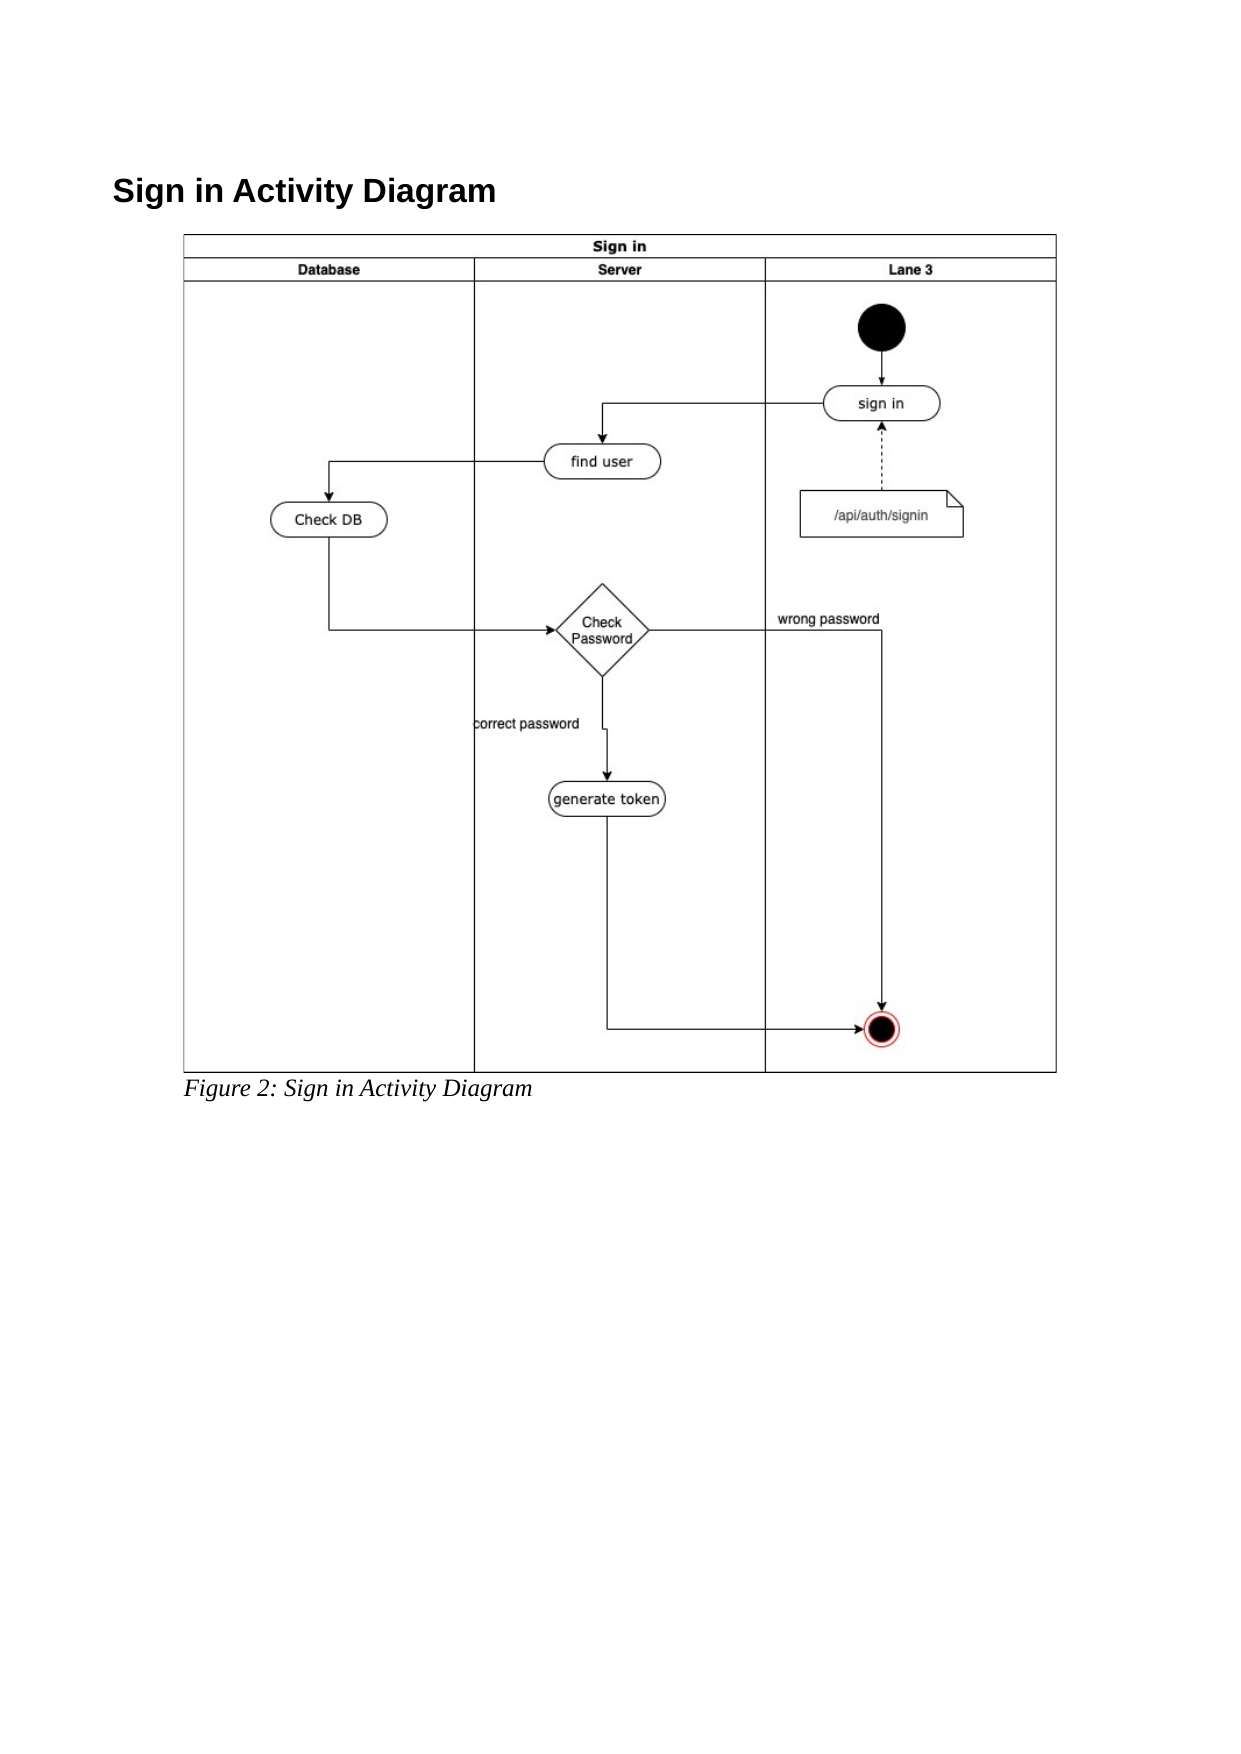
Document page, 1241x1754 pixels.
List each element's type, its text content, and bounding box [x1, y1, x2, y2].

subtitle Sign in Activity Diagram [112, 171, 1128, 209]
picture [183, 234, 1057, 1073]
text Figure 2: Sign in Activity Diagram [183, 1073, 1057, 1102]
